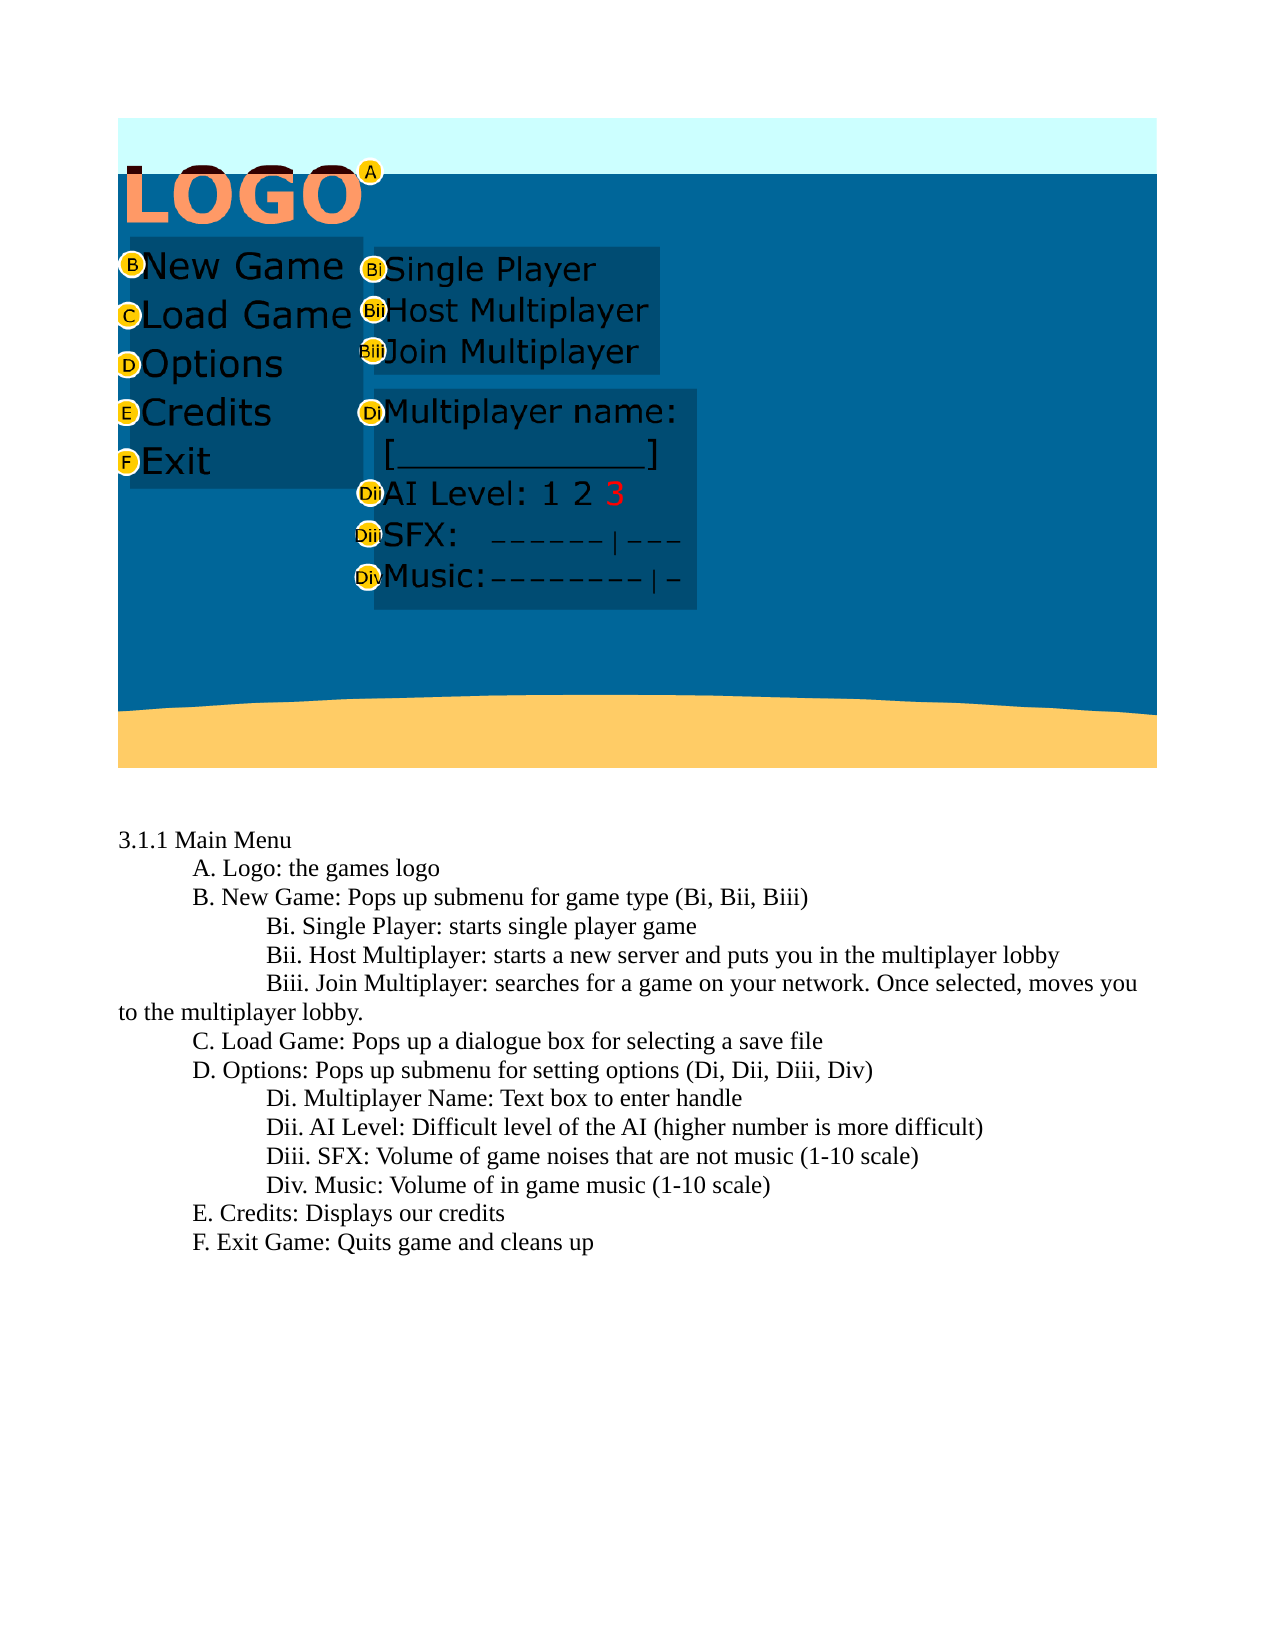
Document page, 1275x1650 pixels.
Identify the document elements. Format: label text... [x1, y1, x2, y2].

picture [519, 341, 527, 361]
picture [356, 521, 382, 547]
text Bi. Single Player: starts single player game [118, 911, 1157, 940]
text Div. Music: Volume of in game music (1-10 scale) [118, 1170, 1157, 1198]
picture [145, 302, 160, 327]
picture [118, 302, 141, 329]
text Di. Multiplayer Name: Text box to enter handle [118, 1083, 1157, 1112]
text Diii. SFX: Volume of game noises that are not music (1-10 scale) [118, 1141, 1157, 1170]
picture [479, 340, 483, 362]
picture [144, 400, 152, 424]
text Dii. AI Level: Difficult level of the AI (higher number is more difficult) [118, 1112, 1157, 1141]
picture [246, 304, 251, 325]
picture [649, 440, 655, 469]
picture [187, 318, 196, 328]
picture [309, 309, 314, 327]
picture [355, 564, 381, 590]
picture [500, 258, 509, 280]
picture [357, 480, 384, 506]
picture [240, 400, 251, 421]
picture [144, 352, 149, 373]
picture [118, 695, 1157, 768]
picture [259, 315, 268, 325]
picture [252, 357, 260, 376]
picture [118, 400, 139, 425]
picture [272, 261, 281, 278]
picture [387, 493, 401, 501]
picture [389, 340, 395, 357]
picture [118, 251, 150, 278]
picture [442, 401, 450, 419]
picture [200, 449, 204, 473]
picture [185, 410, 202, 416]
picture [145, 448, 161, 473]
picture [161, 352, 167, 368]
text Biii. Join Multiplayer: searches for a game on your network. Once selected, moves you to the multiplayer lobby. [118, 968, 1157, 1026]
picture [360, 338, 386, 364]
picture [118, 352, 141, 378]
picture [301, 260, 306, 278]
picture [358, 400, 390, 425]
picture [393, 534, 402, 542]
text C. Load Game: Pops up a dialogue box for selecting a save file [118, 1026, 1157, 1055]
picture [623, 406, 630, 422]
text A. Logo: the games logo [118, 853, 1157, 882]
picture [118, 118, 1157, 223]
text F. Exit Game: Quits game and cleans up [118, 1227, 1157, 1256]
text Bii. Host Multiplayer: starts a new server and puts you in the multiplayer lobby [118, 940, 1157, 968]
picture [251, 267, 259, 278]
text D. Options: Pops up submenu for setting options (Di, Dii, Diii, Div) [118, 1055, 1157, 1083]
picture [608, 491, 622, 505]
text B. New Game: Pops up submenu for game type (Bi, Bii, Biii) [118, 882, 1157, 911]
text 3.1.1 Main Menu [118, 825, 1157, 853]
text E. Credits: Displays our credits [118, 1198, 1157, 1227]
picture [270, 365, 281, 374]
picture [609, 482, 622, 490]
picture [360, 296, 389, 323]
picture [197, 352, 206, 376]
picture [237, 254, 245, 277]
picture [159, 253, 164, 278]
picture [209, 420, 217, 425]
picture [360, 256, 389, 282]
picture [118, 449, 139, 475]
picture [387, 440, 393, 469]
picture [473, 299, 477, 320]
